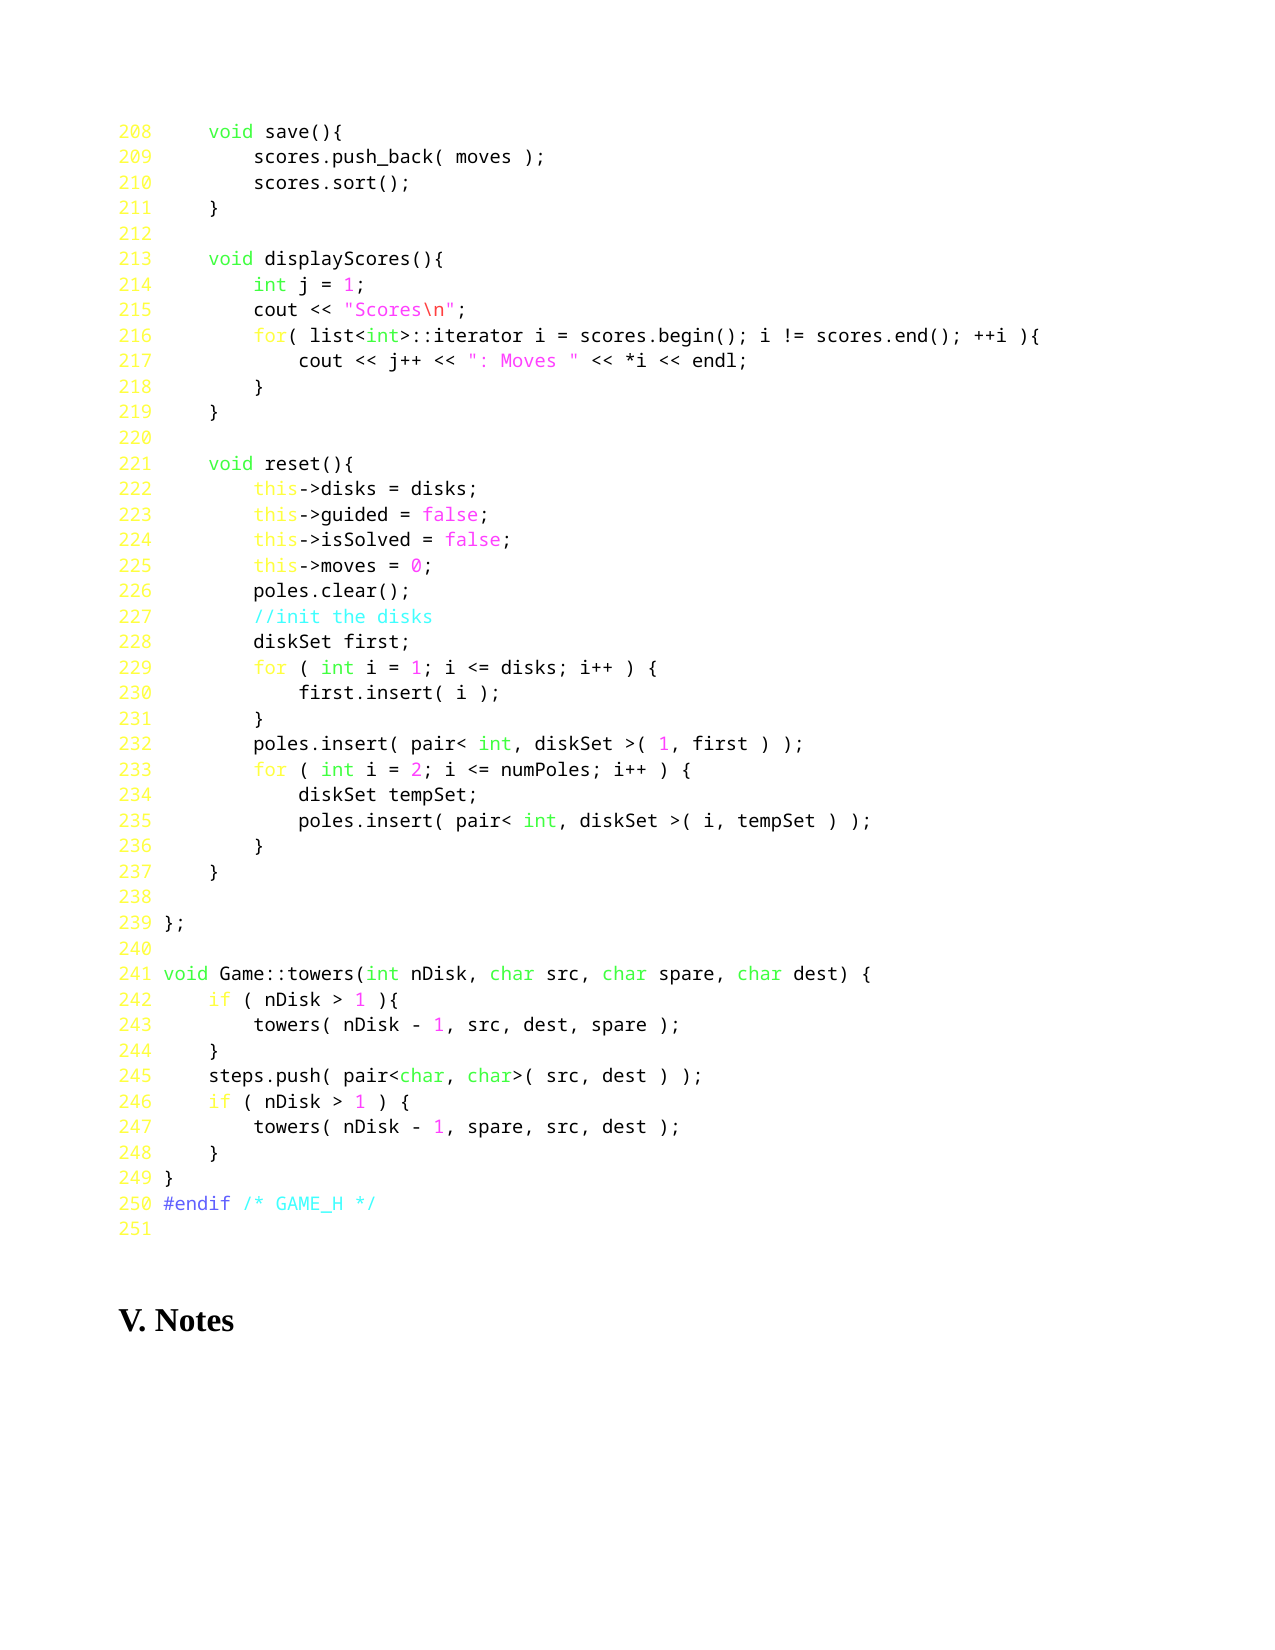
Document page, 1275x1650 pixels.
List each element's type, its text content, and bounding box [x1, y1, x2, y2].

text 236 } [118, 833, 1157, 858]
text 209 scores.push_back( moves ); [118, 144, 1157, 169]
text 223 this->guided = false; [118, 501, 1157, 526]
text 233 for ( int i = 2; i <= numPoles; i++ ) { [118, 756, 1157, 782]
text 250 #endif /* GAME_H */ [118, 1190, 1157, 1216]
text 211 } [118, 195, 1157, 220]
text 229 for ( int i = 1; i <= disks; i++ ) { [118, 654, 1157, 679]
text 224 this->isSolved = false; [118, 526, 1157, 552]
text 210 scores.sort(); [118, 169, 1157, 195]
text 238 [118, 884, 1157, 909]
text 226 poles.clear(); [118, 577, 1157, 603]
text 232 poles.insert( pair< int, diskSet >( 1, first ) ); [118, 731, 1157, 756]
text 225 this->moves = 0; [118, 552, 1157, 577]
text V. Notes [118, 1300, 1157, 1338]
text 240 [118, 935, 1157, 960]
text 220 [118, 424, 1157, 450]
text 213 void displayScores(){ [118, 246, 1157, 271]
text 241 void Game::towers(int nDisk, char src, char spare, char dest) { [118, 960, 1157, 986]
text 230 first.insert( i ); [118, 679, 1157, 705]
text 227 //init the disks [118, 603, 1157, 628]
text 217 cout << j++ << ": Moves " << *i << endl; [118, 348, 1157, 373]
text 247 towers( nDisk - 1, spare, src, dest ); [118, 1113, 1157, 1139]
text 218 } [118, 373, 1157, 399]
text 231 } [118, 705, 1157, 731]
text 239 }; [118, 909, 1157, 935]
text 221 void reset(){ [118, 450, 1157, 475]
text 228 diskSet first; [118, 628, 1157, 654]
text 245 steps.push( pair<char, char>( src, dest ) ); [118, 1062, 1157, 1088]
text 243 towers( nDisk - 1, src, dest, spare ); [118, 1011, 1157, 1037]
text 216 for( list<int>::iterator i = scores.begin(); i != scores.end(); ++i ){ [118, 322, 1157, 348]
text 242 if ( nDisk > 1 ){ [118, 986, 1157, 1011]
text 237 } [118, 858, 1157, 884]
text 249 } [118, 1164, 1157, 1190]
text 215 cout << "Scores\n"; [118, 297, 1157, 322]
text 219 } [118, 399, 1157, 424]
text 214 int j = 1; [118, 271, 1157, 297]
text 222 this->disks = disks; [118, 475, 1157, 501]
text 248 } [118, 1139, 1157, 1164]
text 251 [118, 1216, 1157, 1241]
text 208 void save(){ [118, 118, 1157, 144]
text 244 } [118, 1037, 1157, 1062]
text 235 poles.insert( pair< int, diskSet >( i, tempSet ) ); [118, 807, 1157, 833]
text 246 if ( nDisk > 1 ) { [118, 1088, 1157, 1113]
text 234 diskSet tempSet; [118, 782, 1157, 807]
text 212 [118, 220, 1157, 246]
